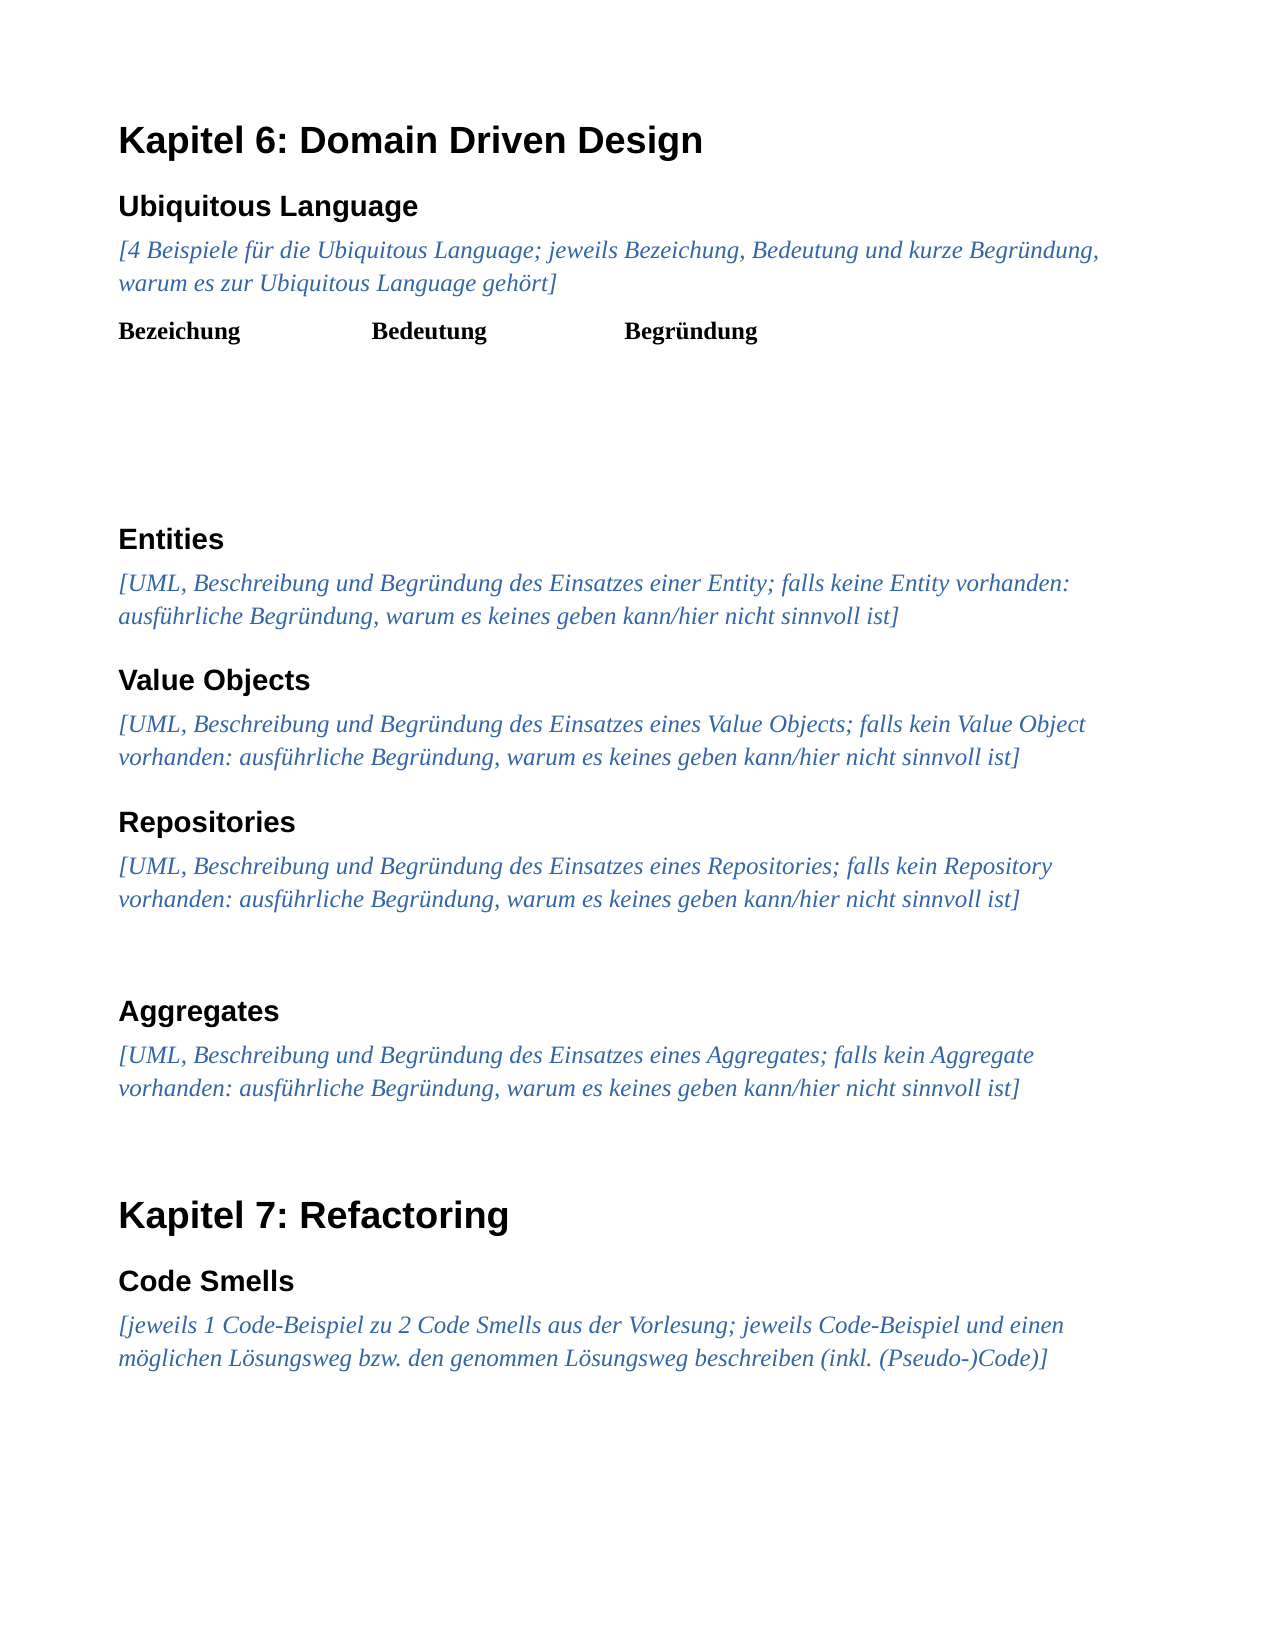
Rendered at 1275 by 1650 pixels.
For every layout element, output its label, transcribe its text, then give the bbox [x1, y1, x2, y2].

text [UML, Beschreibung und Begründung des Einsatzes eines Aggregates; falls kein Aggregate vorhanden: ausführliche Begründung, warum es keines geben kann/hier nicht sinnvoll ist] [118, 1040, 1157, 1102]
table_cell [624, 402, 1157, 431]
text [UML, Beschreibung und Begründung des Einsatzes einer Entity; falls keine Entity vorhanden: ausführliche Begründung, warum es keines geben kann/hier nicht sinnvoll ist] [118, 568, 1157, 630]
text [jeweils 1 Code-Beispiel zu 2 Code Smells aus der Vorlesung; jeweils Code-Beispiel und einen möglichen Lösungsweg bzw. den genommen Lösungsweg beschreiben (inkl. (Pseudo-)Code)] [118, 1310, 1157, 1372]
subtitle Code Smells [118, 1264, 1157, 1298]
subtitle Entities [118, 522, 1157, 555]
text [UML, Beschreibung und Begründung des Einsatzes eines Value Objects; falls kein Value Object vorhanden: ausführliche Begründung, warum es keines geben kann/hier nicht sinnvoll ist] [118, 709, 1157, 771]
table_cell [624, 373, 1157, 402]
table_cell [371, 345, 624, 373]
table_cell [118, 345, 371, 373]
table_cell [371, 373, 624, 402]
text [UML, Beschreibung und Begründung des Einsatzes eines Repositories; falls kein Repository vorhanden: ausführliche Begründung, warum es keines geben kann/hier nicht sinnvoll ist] [118, 851, 1157, 913]
table_cell [118, 373, 371, 402]
table_header Bezeichung [118, 316, 371, 344]
table_cell [624, 345, 1157, 373]
text [4 Beispiele für die Ubiquitous Language; jeweils Bezeichung, Bedeutung und kurze Begründung, warum es zur Ubiquitous Language gehört] [118, 235, 1157, 297]
subtitle Kapitel 6: Domain Driven Design [118, 118, 1157, 162]
table_header Begründung [624, 316, 1157, 344]
table_header Bedeutung [371, 316, 624, 344]
table_cell [371, 402, 624, 431]
subtitle Aggregates [118, 994, 1157, 1027]
table_cell [371, 431, 624, 459]
subtitle Repositories [118, 804, 1157, 838]
subtitle Value Objects [118, 663, 1157, 697]
table_cell [624, 431, 1157, 459]
subtitle Ubiquitous Language [118, 189, 1157, 223]
subtitle Kapitel 7: Refactoring [118, 1193, 1157, 1237]
table_cell [118, 402, 371, 431]
table_cell [118, 431, 371, 459]
